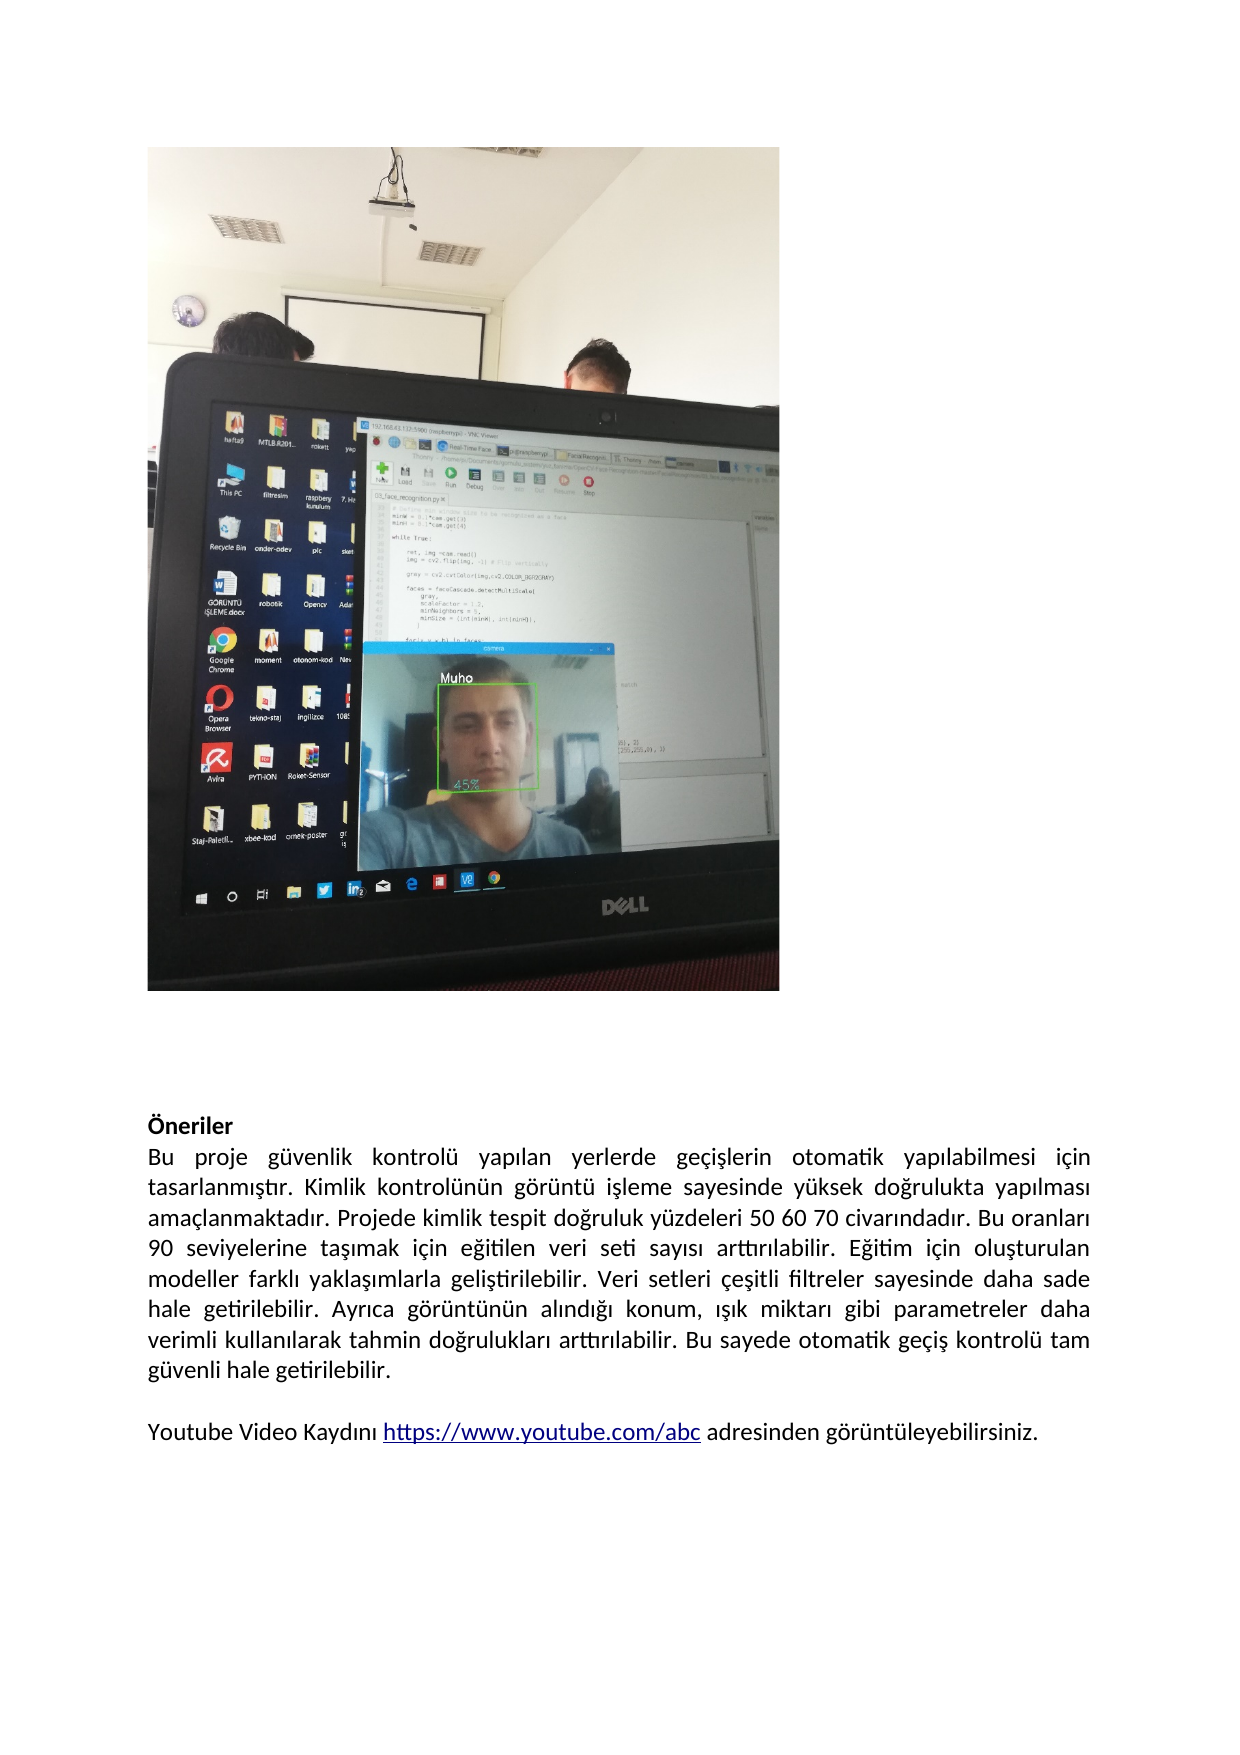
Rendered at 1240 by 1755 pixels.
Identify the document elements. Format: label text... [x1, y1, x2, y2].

text Bu proje güvenlik kontrolü yapılan yerlerde geçişlerin otomatik yapılabilmesi için tasarlanmıştır. Kimlik kontrolünün görüntü işleme sayesinde yüksek doğrulukta yapılması amaçlanmaktadır. Projede kimlik tespit doğruluk yüzdeleri 50 60 70 civarındadır. Bu oranları 90 seviyelerine taşımak için eğitilen veri seti sayısı arttırılabilir. Eğitim için oluşturulan modeller farklı yaklaşımlarla geliştirilebilir. Veri setleri çeşitli filtreler sayesinde daha sade hale getirilebilir. Ayrıca görüntünün alındığı konum, ışık miktarı gibi parametreler daha verimli kullanılarak tahmin doğrulukları arttırılabilir. Bu sayede otomatik geçiş kontrolü tam güvenli hale getirilebilir. [148, 1141, 1092, 1385]
text Öneriler [148, 1110, 1092, 1141]
text Youtube Video Kaydını https://www.youtube.com/abc adresinden görüntüleyebilirsiniz. [148, 1416, 1092, 1446]
